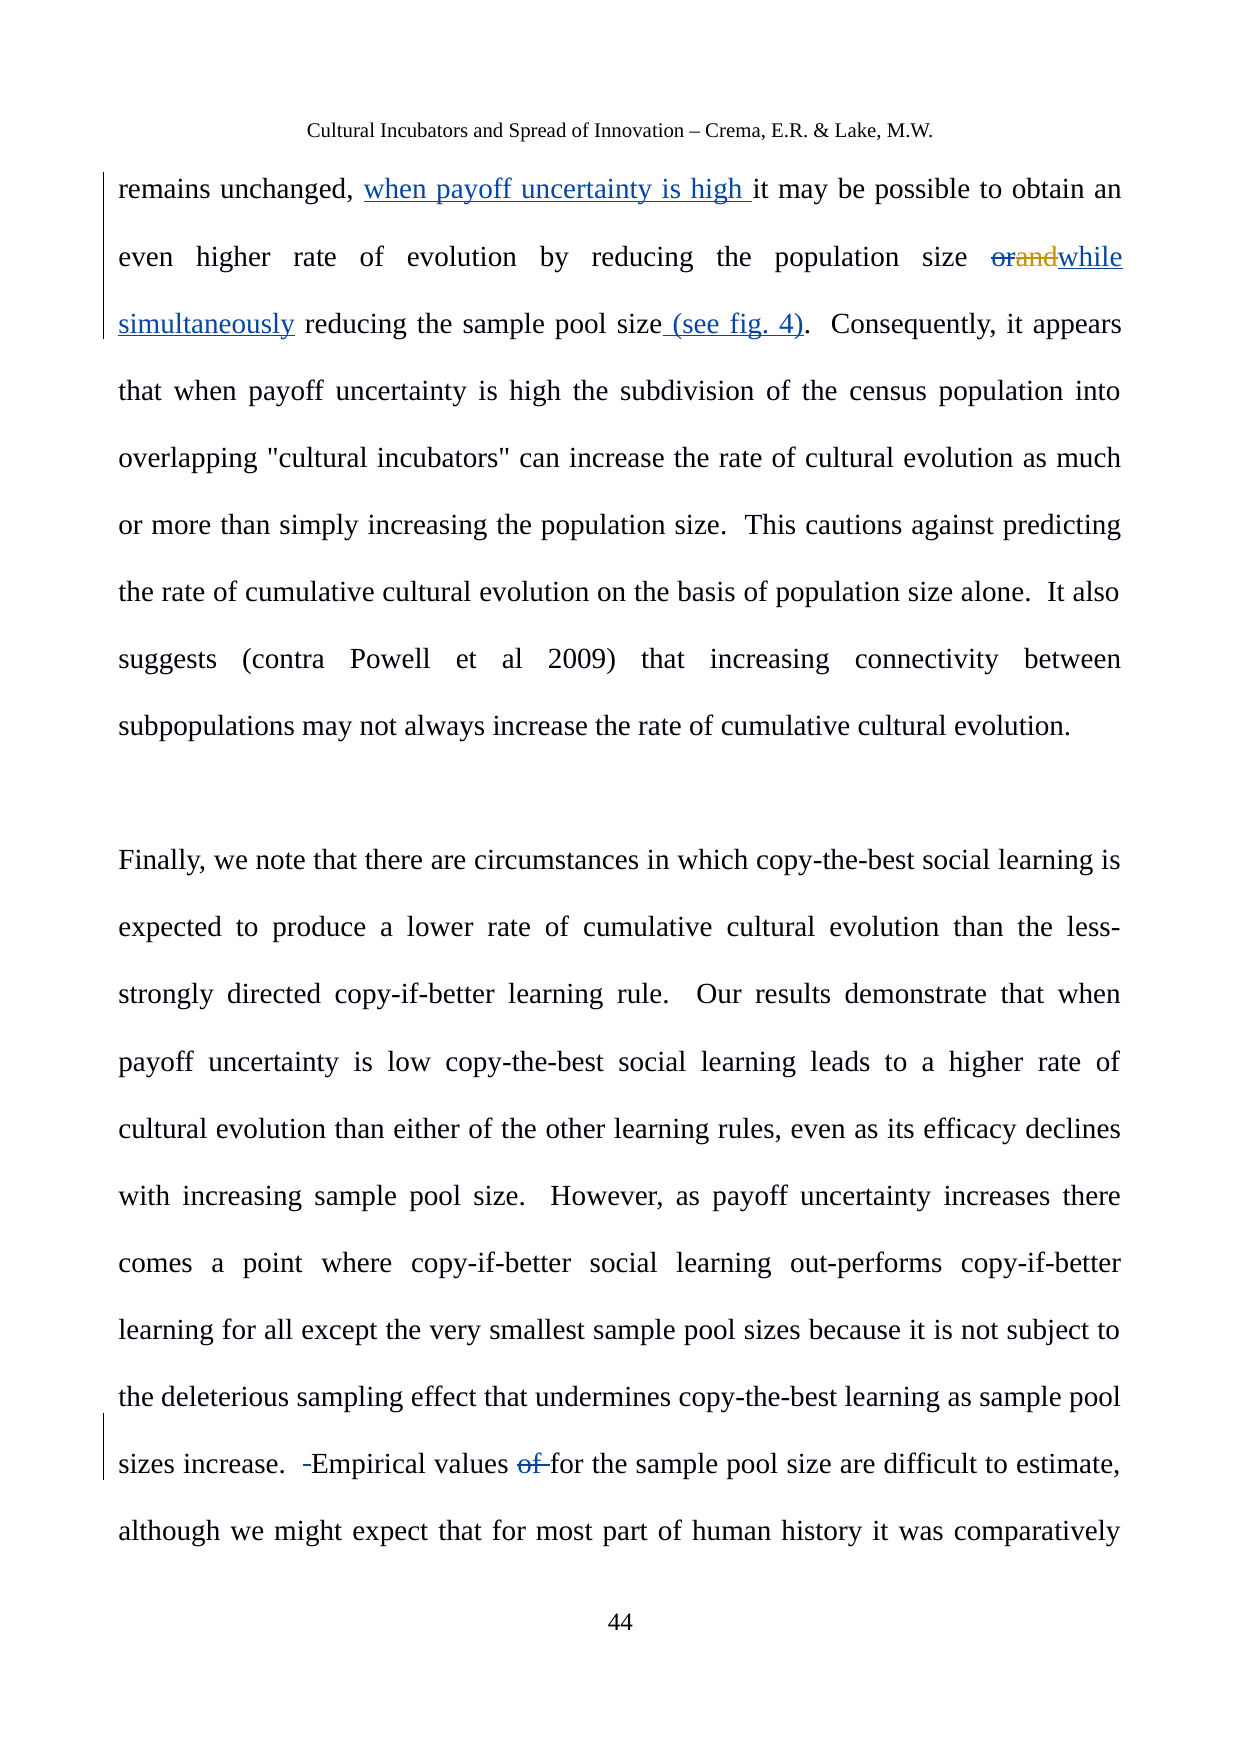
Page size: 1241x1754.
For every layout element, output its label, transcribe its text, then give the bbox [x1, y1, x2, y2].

text Finally, we note that there are circumstances in which copy-the-best social learning is expected to produce a lower rate of cumulative cultural evolution than the less-strongly directed copy-if-better learning rule. Our results demonstrate that when payoff uncertainty is low copy-the-best social learning leads to a higher rate of cultural evolution than either of the other learning rules, even as its efficacy declines with increasing sample pool size. However, as payoff uncertainty increases there comes a point where copy-if-better social learning out-performs copy-if-better learning for all except the very smallest sample pool sizes because it is not subject to the deleterious sampling effect that undermines copy-the-best learning as sample pool sizes increase. Empirical values for the sample pool size are difficult to estimate, although we might expect that for most part of human history it was comparatively small and close to our cognitive limits on the maintenance of stable social relationships (ca 150, Dunbar 1993). Consequently, for much of human history, copy-the-best social learning might have been more effective than other social learning strategies even despite its susceptibility to false inference in the face of payoff uncertainty. However, the situation might be different today, since the exponential development of information technology over the last 50 years has greatly increased the pool of potential social models (k), quite possibly creating scenarios beyond those we modelled here. Any concomitant slow-down in cultural evolution might not be visible in absolute terms (since the rate of cultural evolution could still be increasing given the larger N), but we would expect the effect of survivorship bias (and the consequent mis-evaluation of cultural traits) to become stronger, and the advantage of a copy-the-best social learning strategy to greatly decrease relative to alternative social learning strategies in the presence of high payoff uncertainty. [118, 842, 1122, 1547]
text remains unchanged, when payoff uncertainty is high it may be possible to obtain an even higher rate of evolution by reducing the population size while simultaneously reducing the sample pool size (see fig. 4). Consequently, it appears that when payoff uncertainty is high the subdivision of the census population into overlapping "cultural incubators" can increase the rate of cultural evolution as much or more than simply increasing the population size. This cautions against predicting the rate of cumulative cultural evolution on the basis of population size alone. It also suggests (contra Powell et al 2009) that increasing connectivity between subpopulations may not always increase the rate of cumulative cultural evolution. [118, 172, 1122, 742]
